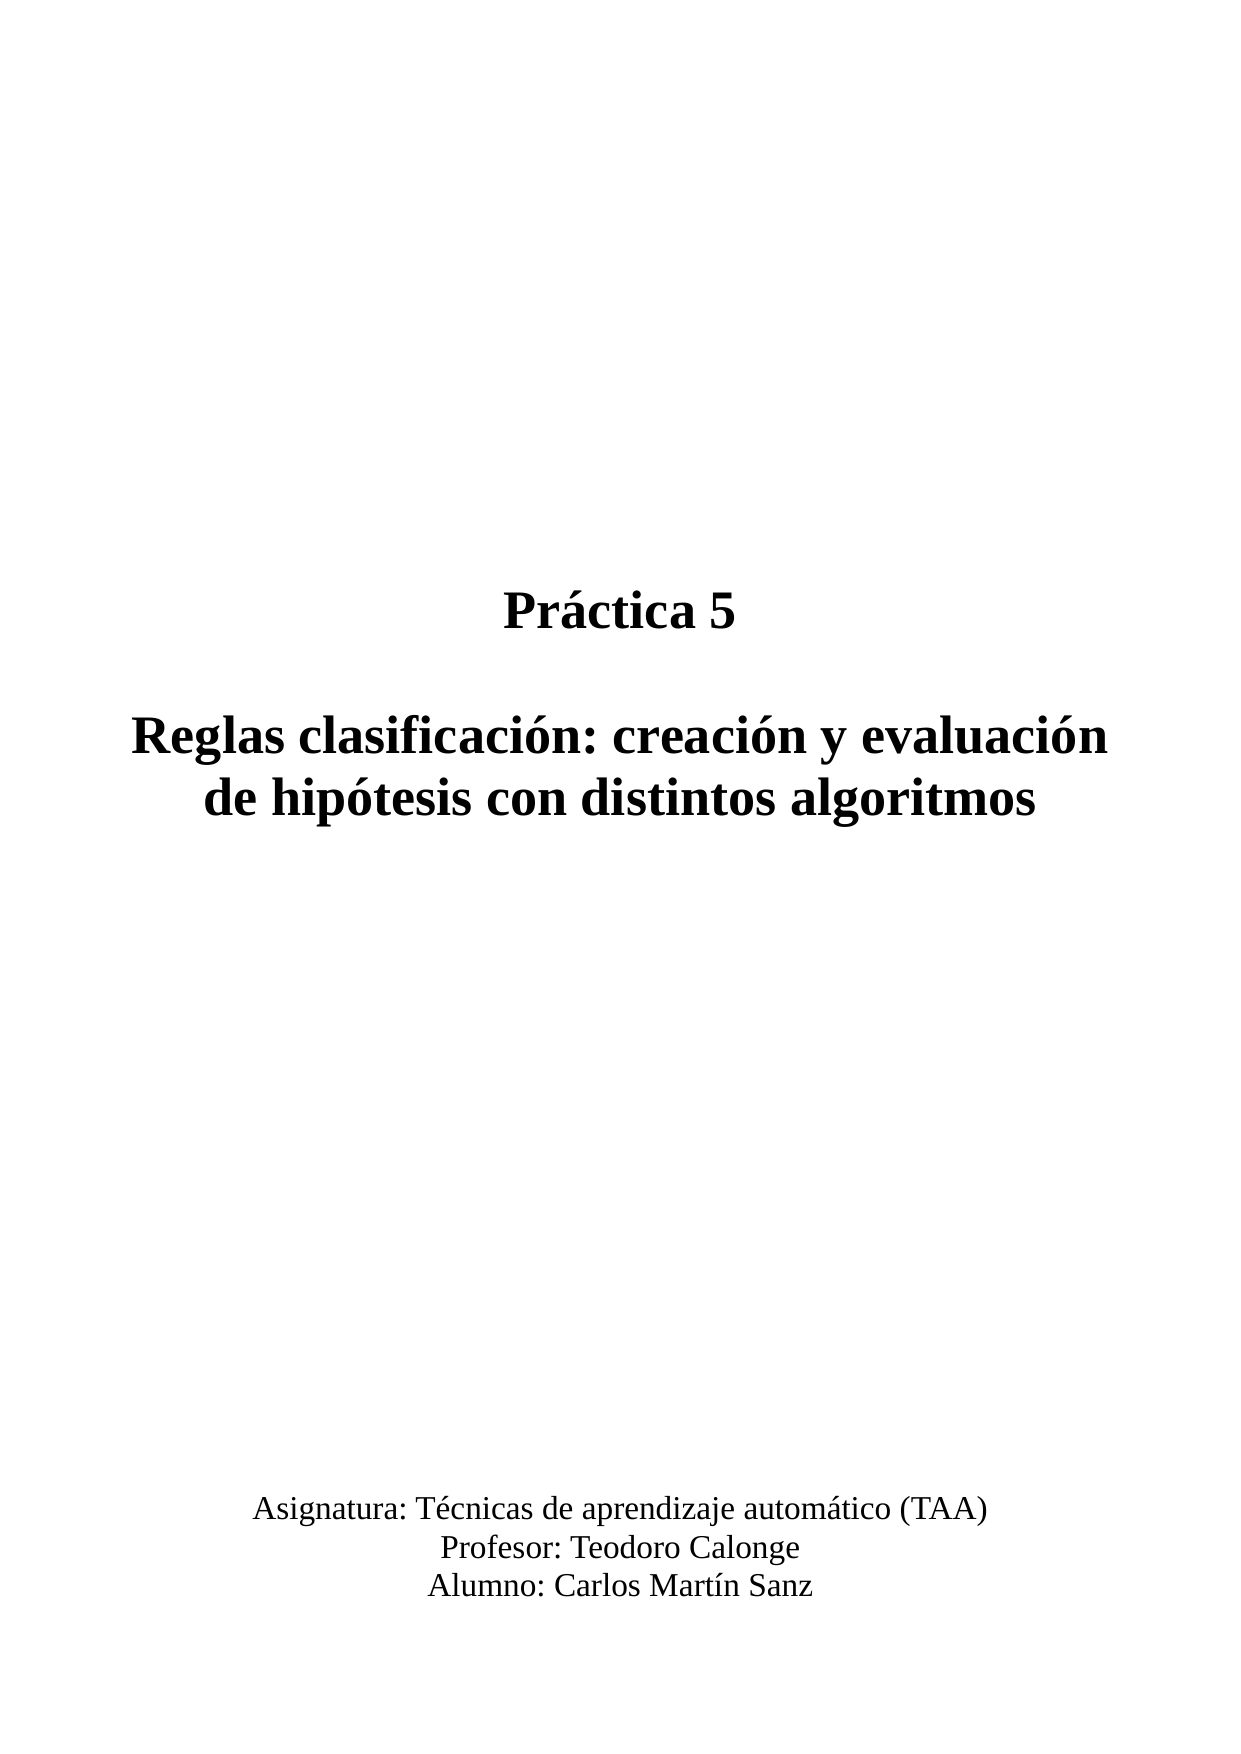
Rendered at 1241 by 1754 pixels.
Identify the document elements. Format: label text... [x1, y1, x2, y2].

text Práctica 5 [118, 578, 1122, 640]
text Reglas clasificación: creación y evaluación de hipótesis con distintos algoritmos [118, 703, 1122, 827]
text Asignatura: Técnicas de aprendizaje automático (TAA) [118, 1488, 1122, 1527]
text Profesor: Teodoro Calonge [118, 1527, 1122, 1565]
text Alumno: Carlos Martín Sanz [118, 1565, 1122, 1603]
